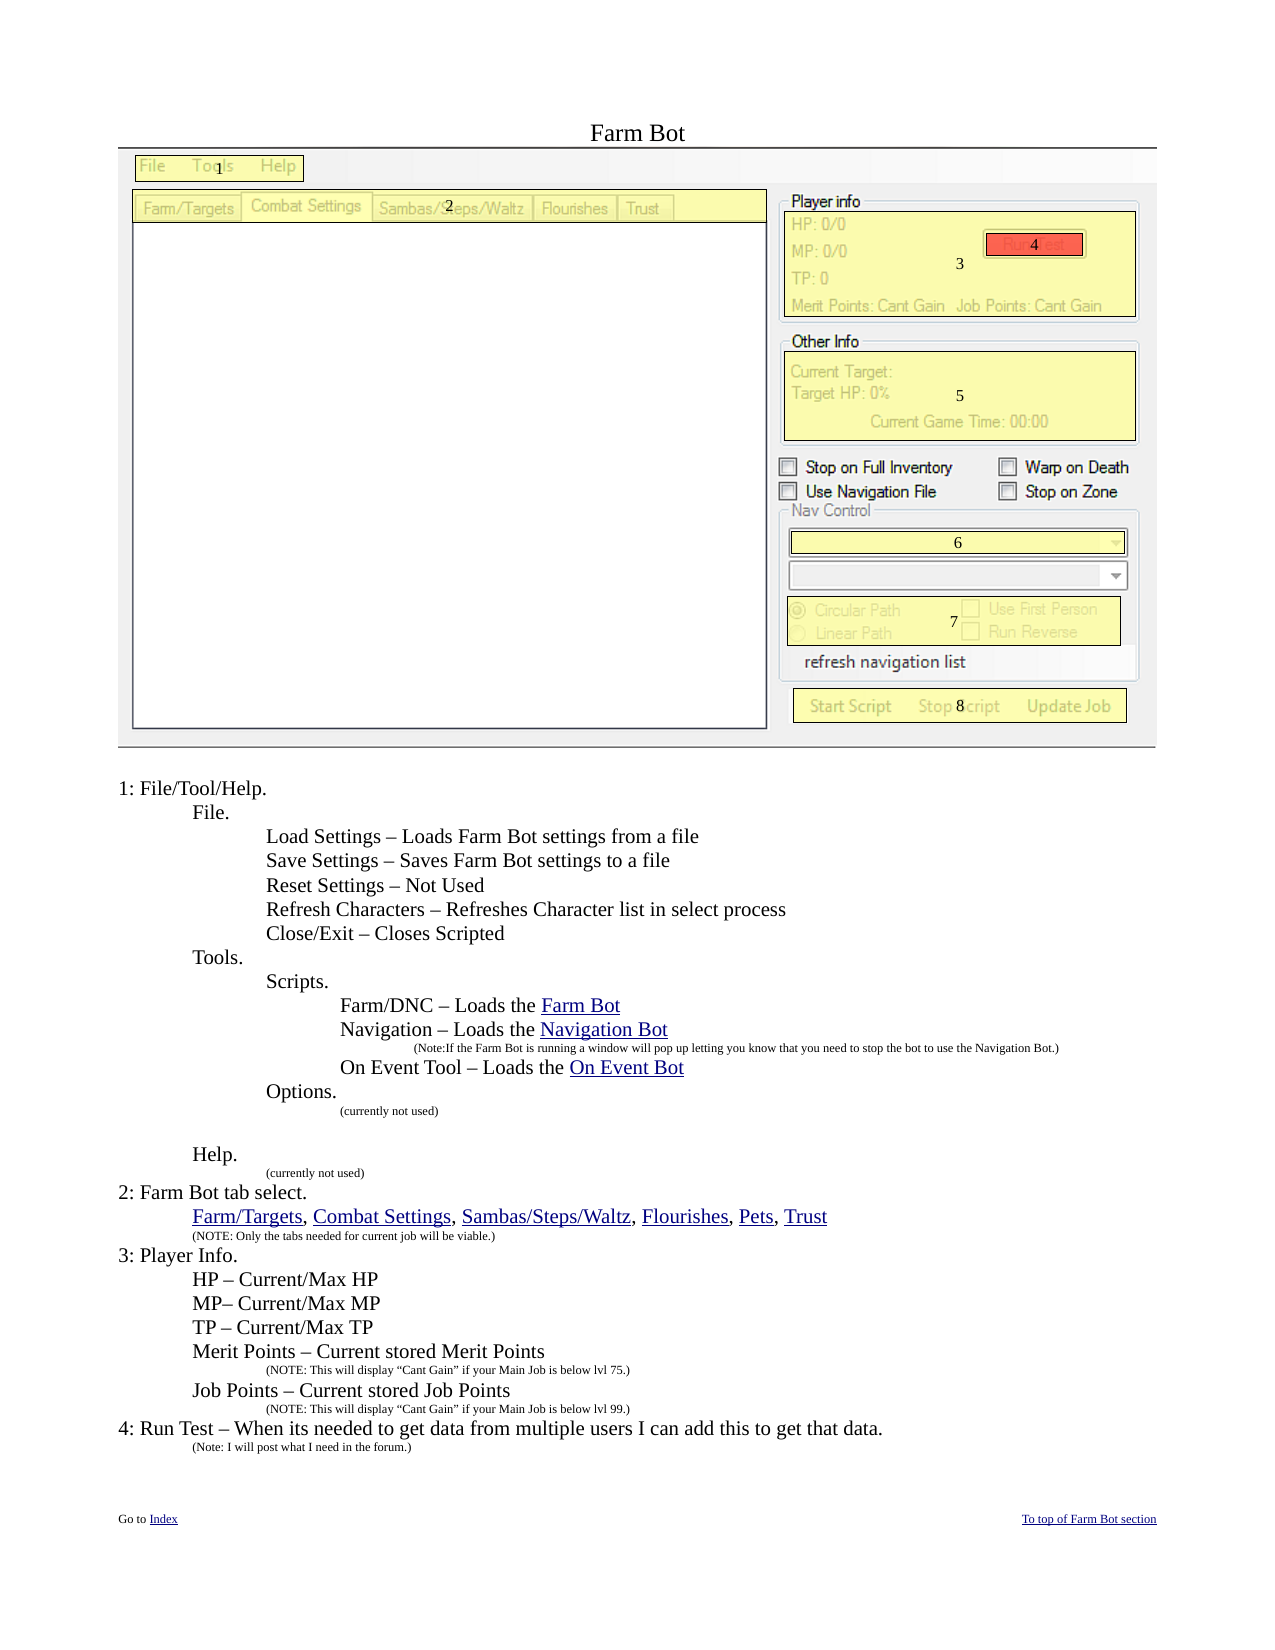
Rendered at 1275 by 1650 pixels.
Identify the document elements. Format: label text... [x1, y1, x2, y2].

text On Event Tool – Loads the On Event Bot [118, 1055, 1157, 1079]
text (NOTE: This will display “Cant Gain” if your Main Job is below lvl 99.) [118, 1402, 1157, 1416]
text Navigation – Loads the Navigation Bot [118, 1017, 1157, 1041]
text Close/Exit – Closes Scripted [118, 921, 1157, 945]
text 2: Farm Bot tab select. [118, 1180, 1157, 1204]
text Farm/DNC – Loads the Farm Bot [118, 993, 1157, 1017]
text (currently not used) [118, 1166, 1157, 1180]
text Farm/Targets, Combat Settings, Sambas/Steps/Waltz, Flourishes, Pets, Trust [118, 1204, 1157, 1228]
text (NOTE: This will display “Cant Gain” if your Main Job is below lvl 75.) [118, 1363, 1157, 1377]
text Help. [118, 1142, 1157, 1166]
text Save Settings – Saves Farm Bot settings to a file [118, 848, 1157, 872]
text MP– Current/Max MP [118, 1291, 1157, 1315]
text Refresh Characters – Refreshes Character list in select process [118, 897, 1157, 921]
text Reset Settings – Not Used [118, 872, 1157, 897]
text 4: Role Reversal Automaton HP% – Sets Automaton HP% for Role Reversal. [987, 234, 1082, 255]
text (Note: I will post what I need in the forum.) [118, 1440, 1157, 1454]
text 4: Run Test – When its needed to get data from multiple users I can add this to get that data. [118, 1416, 1157, 1440]
text (Note:If the Farm Bot is running a window will pop up letting you know that you need to stop the bot to use the Navigation Bot.) [118, 1041, 1157, 1055]
text 1: File/Tool/Help. [118, 776, 1157, 800]
text TP – Current/Max TP [118, 1315, 1157, 1339]
text (currently not used) [118, 1103, 1157, 1118]
text (NOTE: Only the tabs needed for current job will be viable.) [118, 1228, 1157, 1243]
text Scripts. [118, 969, 1157, 993]
text Merit Points – Current stored Merit Points [118, 1339, 1157, 1363]
text 3: Player Info. [118, 1243, 1157, 1267]
text Farm Bot [118, 118, 1157, 146]
text File. [118, 800, 1157, 824]
picture [118, 146, 1157, 748]
text Load Settings – Loads Farm Bot settings from a file [118, 824, 1157, 848]
text Tools. [118, 945, 1157, 969]
text Options. [118, 1079, 1157, 1103]
text Go to Index To top of Farm Bot section [118, 1512, 1157, 1526]
text HP – Current/Max HP [118, 1267, 1157, 1291]
text Job Points – Current stored Job Points [118, 1377, 1157, 1402]
